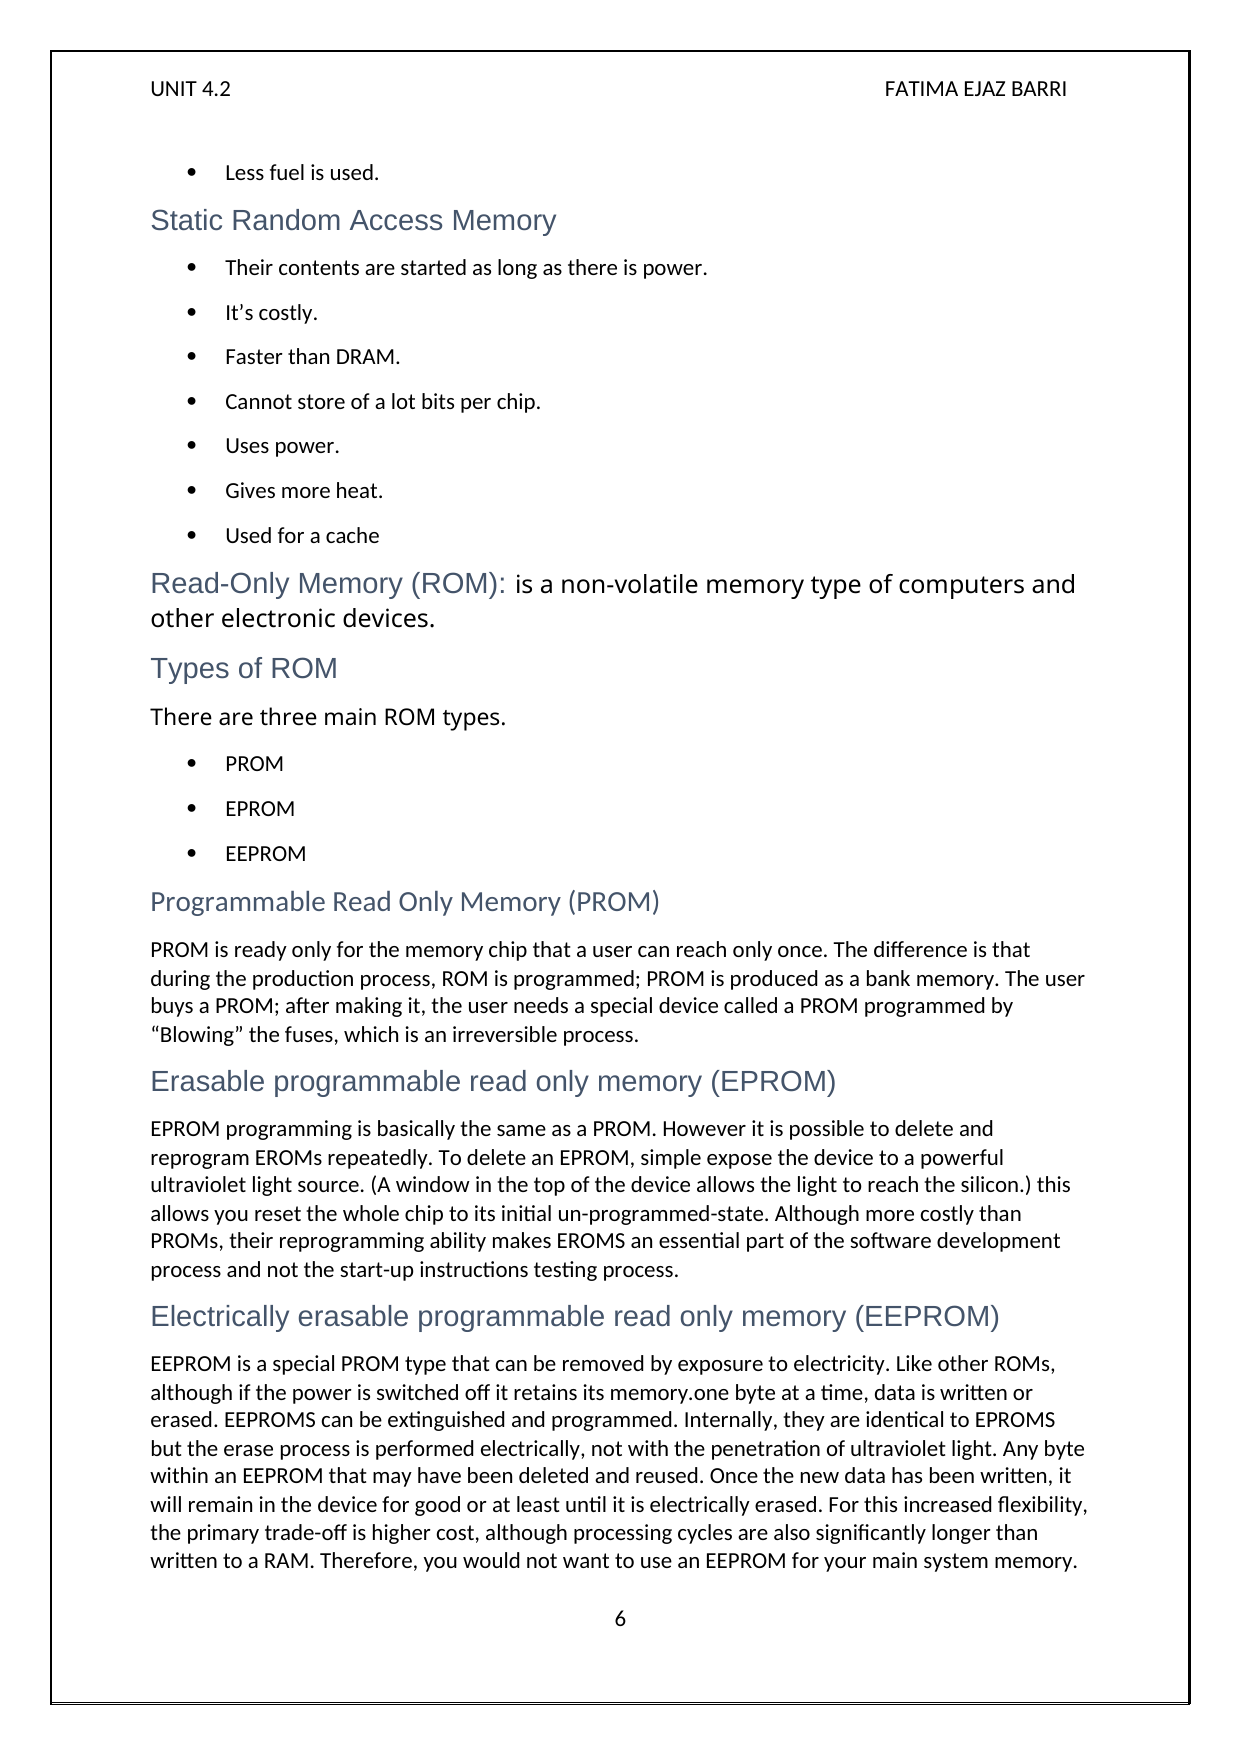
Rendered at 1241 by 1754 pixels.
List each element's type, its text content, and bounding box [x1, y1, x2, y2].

text Electrically erasable programmable read only memory (EEPROM) [150, 1299, 1090, 1333]
text Erasable programmable read only memory (EPROM) [150, 1064, 1090, 1098]
list It’s costly. [188, 298, 1090, 326]
text PROM is ready only for the memory chip that a user can reach only once. The difference is that during the production process, ROM is programmed; PROM is produced as a bank memory. The user buys a PROM; after making it, the user needs a special device called a PROM programmed by “Blowing” the fuses, which is an irreversible process. [150, 936, 1090, 1048]
list Uses power. [188, 432, 1090, 460]
list Gives more heat. [188, 476, 1090, 504]
text Static Random Access Memory [150, 203, 1090, 236]
list EPROM [188, 794, 1090, 822]
list Their contents are started as long as there is power. [188, 253, 1090, 281]
list EEPROM [188, 839, 1090, 867]
list PROM [188, 749, 1090, 777]
text EPROM programming is basically the same as a PROM. However it is possible to delete and reprogram EROMs repeatedly. To delete an EPROM, simple expose the device to a powerful ultraviolet light source. (A window in the top of the device allows the light to reach the silicon.) this allows you reset the whole chip to its initial un-programmed-state. Although more costly than PROMs, their reprogramming ability makes EROMS an essential part of the software development process and not the start-up instructions testing process. [150, 1114, 1090, 1283]
text Read-Only Memory (ROM): is a non-volatile memory type of computers and other electronic devices. [150, 566, 1090, 634]
list Cannot store of a lot bits per chip. [188, 387, 1090, 415]
text There are three main ROM types. [150, 701, 1090, 733]
list Used for a cache [188, 521, 1090, 549]
text EEPROM is a special PROM type that can be removed by exposure to electricity. Like other ROMs, although if the power is switched off it retains its memory.one byte at a time, data is written or erased. EEPROMS can be extinguished and programmed. Internally, they are identical to EPROMS but the erase process is performed electrically, not with the penetration of ultraviolet light. Any byte within an EEPROM that may have been deleted and reused. Once the new data has been written, it will remain in the device for good or at least until it is electrically erased. For this increased flexibility, the primary trade-off is higher cost, although processing cycles are also significantly longer than written to a RAM. Therefore, you would not want to use an EEPROM for your main system memory. [150, 1349, 1090, 1574]
text Types of ROM [150, 651, 1090, 685]
list Less fuel is used. [188, 158, 1090, 186]
list Faster than DRAM. [188, 342, 1090, 370]
text Programmable Read Only Memory (PROM) [150, 883, 1090, 919]
